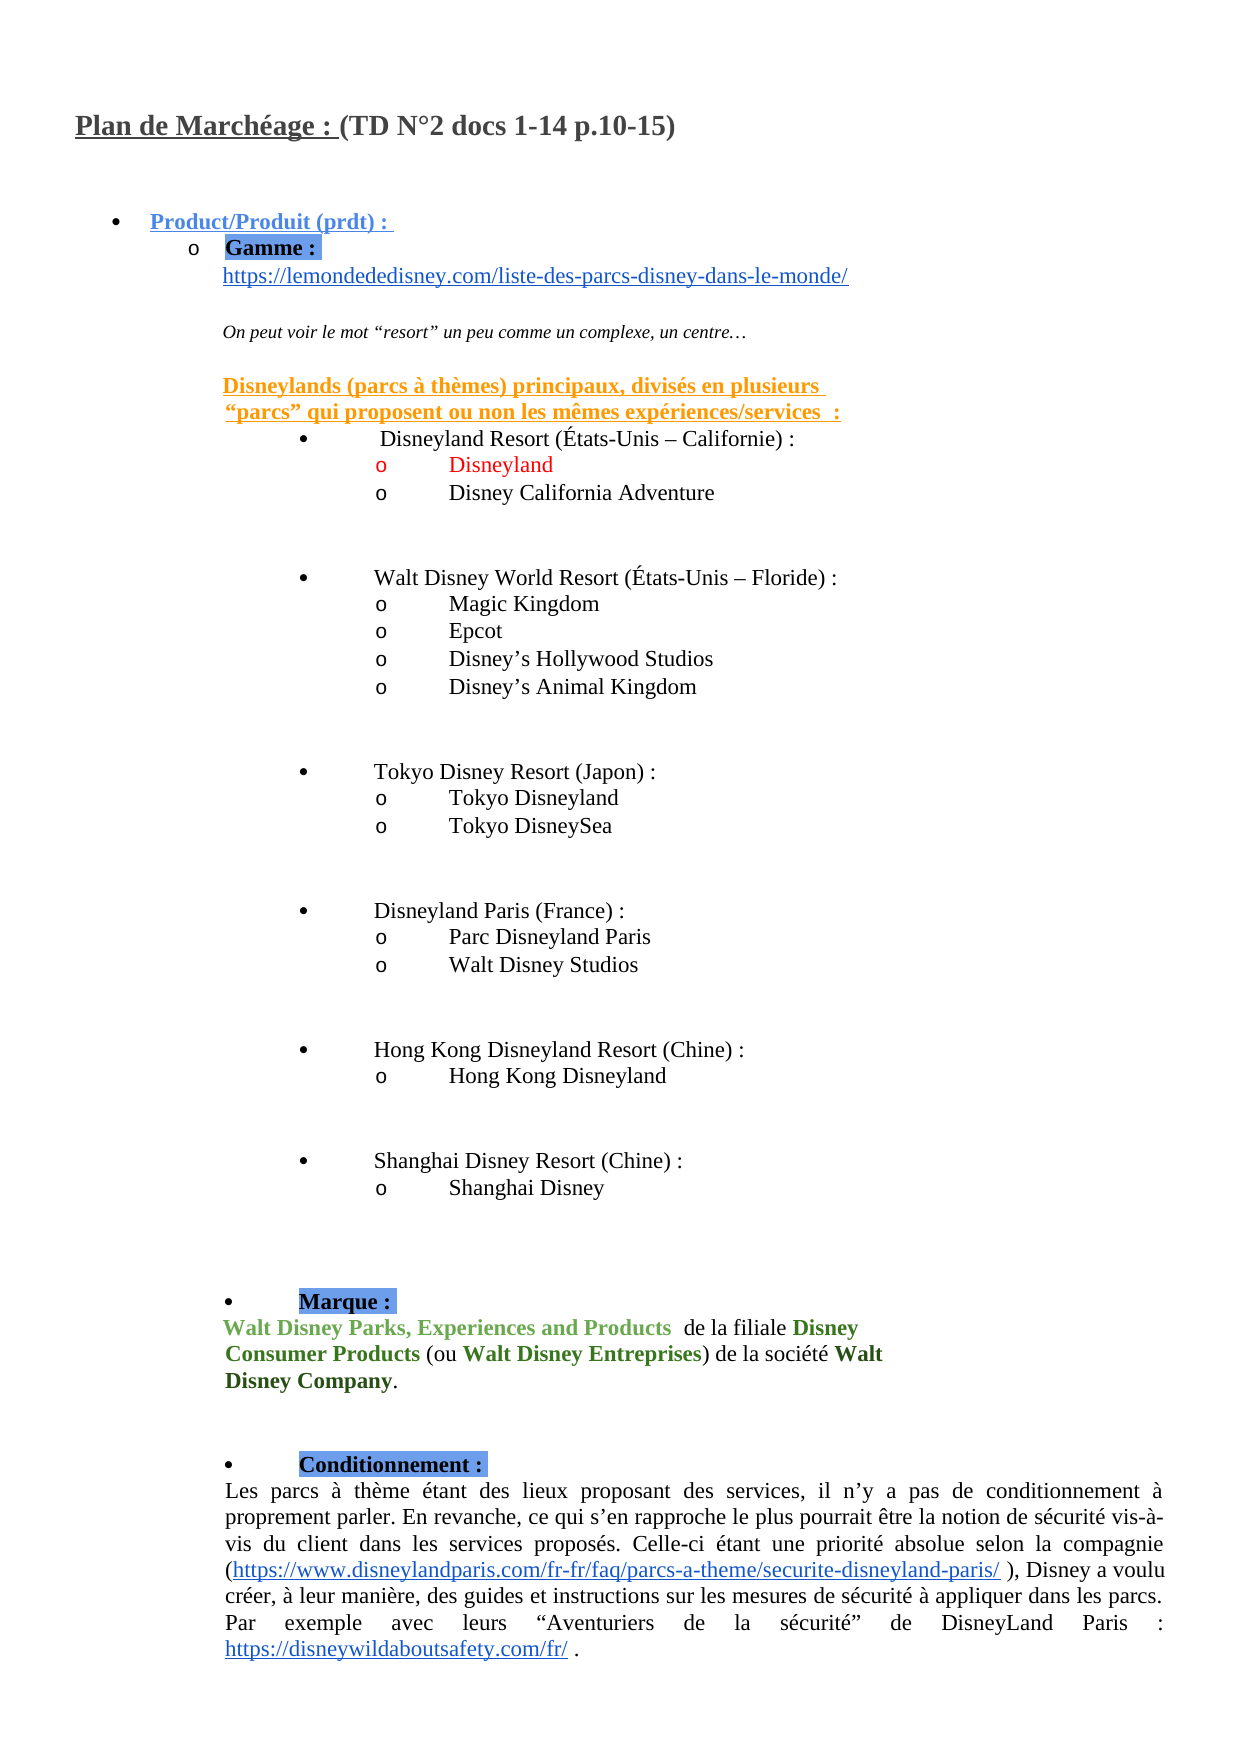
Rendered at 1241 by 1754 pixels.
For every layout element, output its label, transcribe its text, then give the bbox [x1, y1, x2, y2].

list Disney’s Animal Kingdom [375, 673, 1165, 700]
text https://lemondededisney.com/liste-des-parcs-disney-dans-le-monde/ [75, 262, 1165, 288]
list Parc Disneyland Paris [375, 923, 1165, 951]
list Disney’s Hollywood Studios [375, 645, 1165, 673]
list Disneyland Resort (États-Unis – Californie) : [300, 424, 1165, 451]
list Tokyo Disneyland [375, 784, 1165, 812]
text Consumer Products (ou Walt Disney Entreprises) de la société Walt [150, 1340, 1165, 1367]
list Hong Kong Disneyland [375, 1062, 1165, 1090]
text Disney Company. [150, 1367, 1165, 1393]
list Magic Kingdom [375, 590, 1165, 618]
list Disneyland Paris (France) : [300, 897, 1165, 923]
list Hong Kong Disneyland Resort (Chine) : [300, 1036, 1165, 1062]
list Tokyo Disney Resort (Japon) : [300, 758, 1165, 784]
list Marque : [225, 1288, 1165, 1314]
list Gamme : [187, 234, 1165, 262]
text On peut voir le mot “resort” un peu comme un complexe, un centre… [75, 317, 1165, 343]
text Disneylands (parcs à thèmes) principaux, divisés en plusieurs [75, 372, 1165, 398]
list Walt Disney Studios [375, 951, 1165, 978]
list Disney California Adventure [375, 478, 1165, 506]
subtitle Plan de Marchéage : (TD N°2 docs 1-14 p.10-15) [75, 108, 1165, 142]
list Product/Produit (prdt) : [112, 208, 1165, 234]
text Les parcs à thème étant des lieux proposant des services, il n’y a pas de conditionnement à proprement parler. En revanche, ce qui s’en rapproche le plus pourrait être la notion de sécurité vis-à-vis du client dans les services proposés. Celle-ci étant une priorité absolue selon la compagnie (https://www.disneylandparis.com/fr-fr/faq/parcs-a-theme/securite-disneyland-paris/ ), Disney a voulu créer, à leur manière, des guides et instructions sur les mesures de sécurité à appliquer dans les parcs. Par exemple avec leurs “Aventuriers de la sécurité” de DisneyLand Paris : https://disneywildaboutsafety.com/fr/ . [225, 1477, 1165, 1661]
list Shanghai Disney [375, 1174, 1165, 1201]
list Walt Disney World Resort (États-Unis – Floride) : [300, 564, 1165, 590]
list Disneyland [375, 451, 1165, 478]
text Walt Disney Parks, Experiences and Products de la filiale Disney [75, 1314, 1165, 1340]
list Tokyo DisneySea [375, 812, 1165, 839]
list Shanghai Disney Resort (Chine) : [300, 1147, 1165, 1174]
list Conditionnement : [225, 1451, 1165, 1477]
text “parcs” qui proposent ou non les mêmes expériences/services : [150, 398, 1165, 424]
list Epcot [375, 618, 1165, 645]
